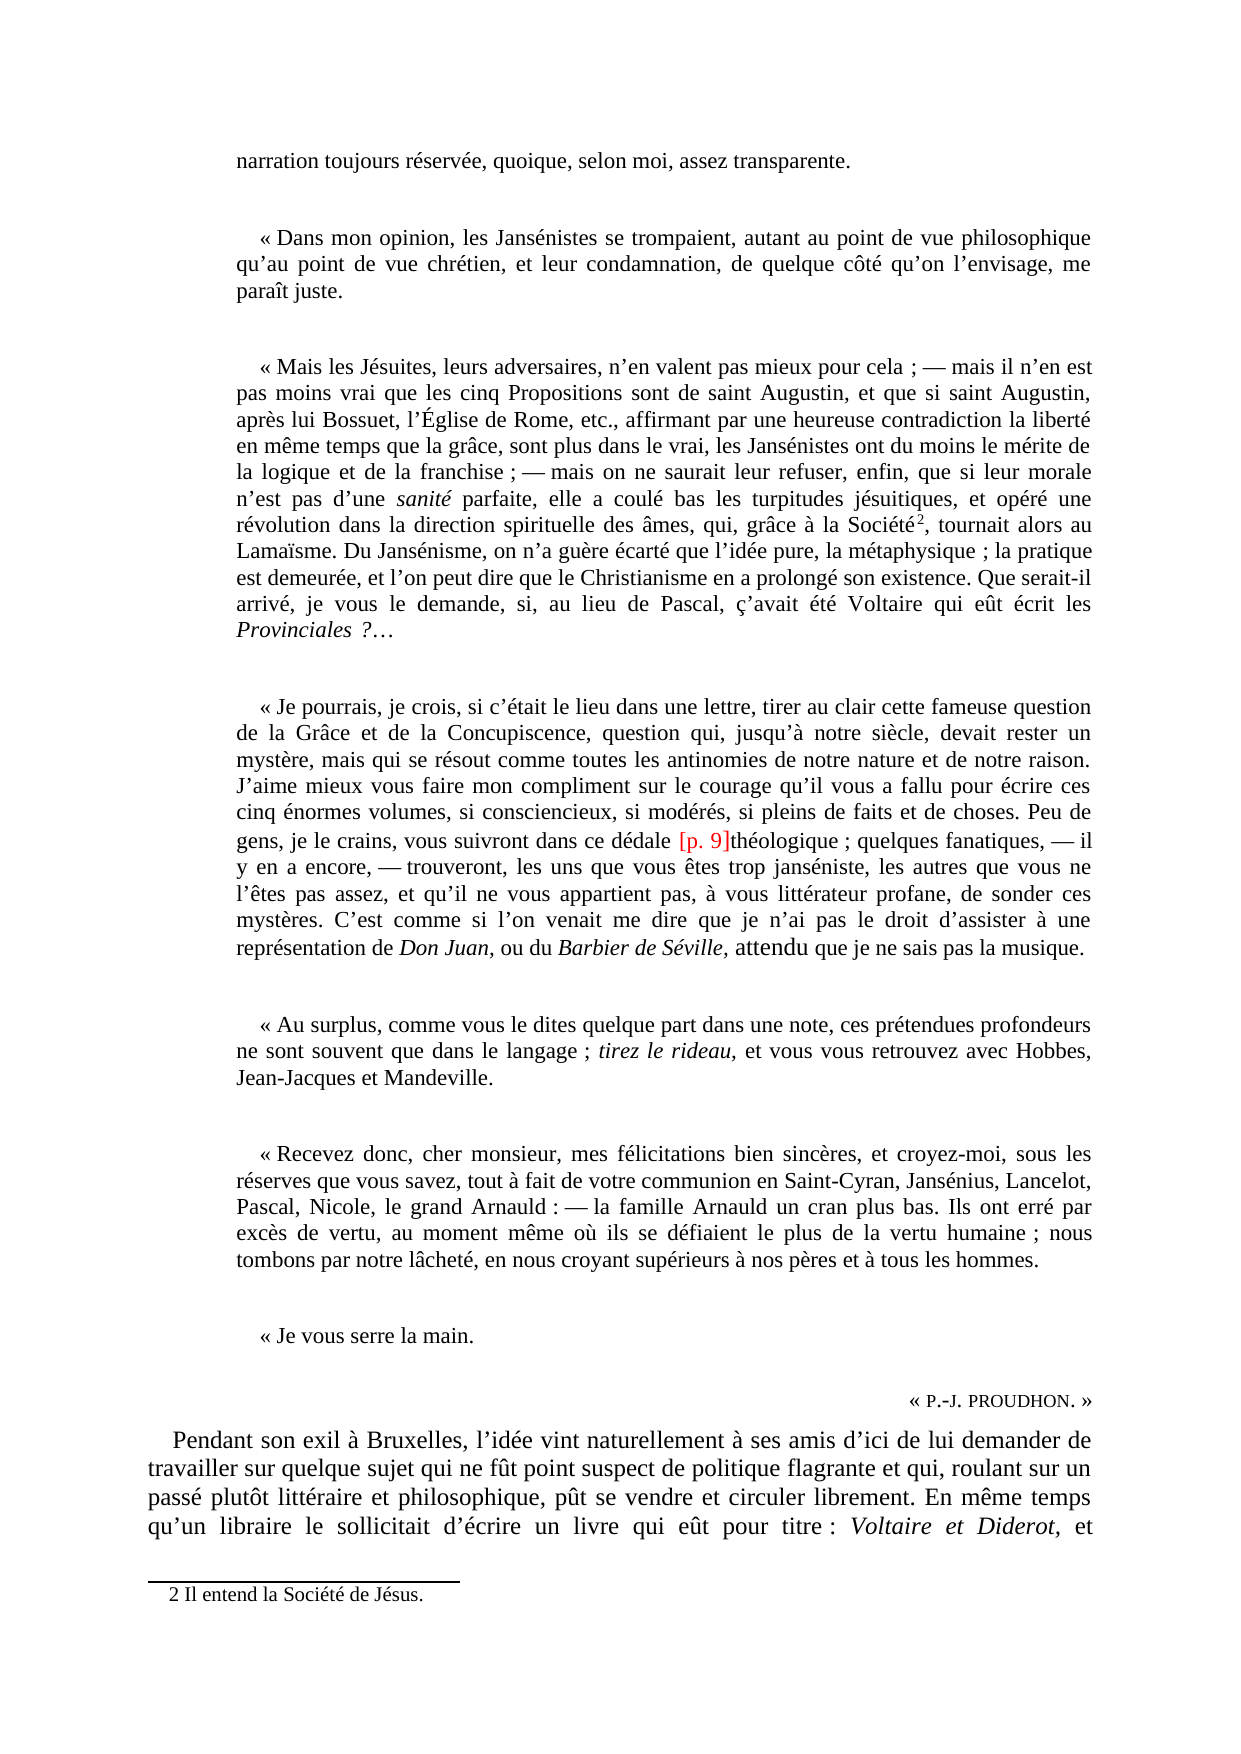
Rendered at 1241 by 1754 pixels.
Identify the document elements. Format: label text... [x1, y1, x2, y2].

text Pendant son exil à Bruxelles, l’idée vint naturellement à ses amis d’ici de lui demander de travailler sur quelque sujet qui ne fût point suspect de politique flagrante et qui, roulant sur un passé plutôt littéraire et philosophique, pût se vendre et circuler librement. En même temps qu’un libraire le sollicitait d’écrire un livre qui eût pour titre : Voltaire et Diderot, et [148, 1425, 1093, 1540]
text « Au surplus, comme vous le dites quelque part dans une note, ces prétendues profondeurs ne sont souvent que dans le langage ; tirez le rideau, et vous vous retrouvez avec Hobbes, Jean-Jacques et Mandeville. [236, 1011, 1093, 1090]
text narration toujours réservée, quoique, selon moi, assez transparente. [236, 148, 1093, 174]
text « p.-j. proudhon. » [148, 1386, 1093, 1412]
text « Je vous serre la main. [236, 1322, 1093, 1348]
text « Dans mon opinion, les Jansénistes se trompaient, autant au point de vue philosophique qu’au point de vue chrétien, et leur condamnation, de quelque côté qu’on l’envisage, me paraît juste. [236, 224, 1093, 303]
text « Mais les Jésuites, leurs adversaires, n’en valent pas mieux pour cela ; — mais il n’en est pas moins vrai que les cinq Propositions sont de saint Augustin, et que si saint Augustin, après lui Bossuet, l’Église de Rome, etc., affirmant par une heureuse contradiction la liberté en même temps que la grâce, sont plus dans le vrai, les Jansénistes ont du moins le mérite de la logique et de la franchise ; — mais on ne saurait leur refuser, enfin, que si leur morale n’est pas d’une sanité parfaite, elle a coulé bas les turpitudes jésuitiques, et opéré une révolution dans la direction spirituelle des âmes, qui, grâce à la Société, tournait alors au Lamaïsme. Du Jansénisme, on n’a guère écarté que l’idée pure, la métaphysique ; la pratique est demeurée, et l’on peut dire que le Christianisme en a prolongé son existence. Que serait-il arrivé, je vous le demande, si, au lieu de Pascal, ç’avait été Voltaire qui eût écrit les Provinciales ?… [236, 353, 1093, 643]
text Il entend la Société de Jésus. [148, 1582, 1093, 1606]
text « Recevez donc, cher monsieur, mes félicitations bien sincères, et croyez-moi, sous les réserves que vous savez, tout à fait de votre communion en Saint-Cyran, Jansénius, Lancelot, Pascal, Nicole, le grand Arnauld : — la famille Arnauld un cran plus bas. Ils ont erré par excès de vertu, au moment même où ils se défiaient le plus de la vertu humaine ; nous tombons par notre lâcheté, en nous croyant supérieurs à nos pères et à tous les hommes. [236, 1140, 1093, 1272]
text « Je pourrais, je crois, si c’était le lieu dans une lettre, tirer au clair cette fameuse question de la Grâce et de la Concupiscence, question qui, jusqu’à notre siècle, devait rester un mystère, mais qui se résout comme toutes les antinomies de notre nature et de notre raison. J’aime mieux vous faire mon compliment sur le courage qu’il vous a fallu pour écrire ces cinq énormes volumes, si consciencieux, si modérés, si pleins de faits et de choses. Peu de gens, je le crains, vous suivront dans ce dédale [p. 9]théologique ; quelques fanatiques, — il y en a encore, — trouveront, les uns que vous êtes trop janséniste, les autres que vous ne l’êtes pas assez, et qu’il ne vous appartient pas, à vous littérateur profane, de sonder ces mystères. C’est comme si l’on venait me dire que je n’ai pas le droit d’assister à une représentation de Don Juan, ou du Barbier de Séville, attendu que je ne sais pas la musique. [236, 693, 1093, 961]
